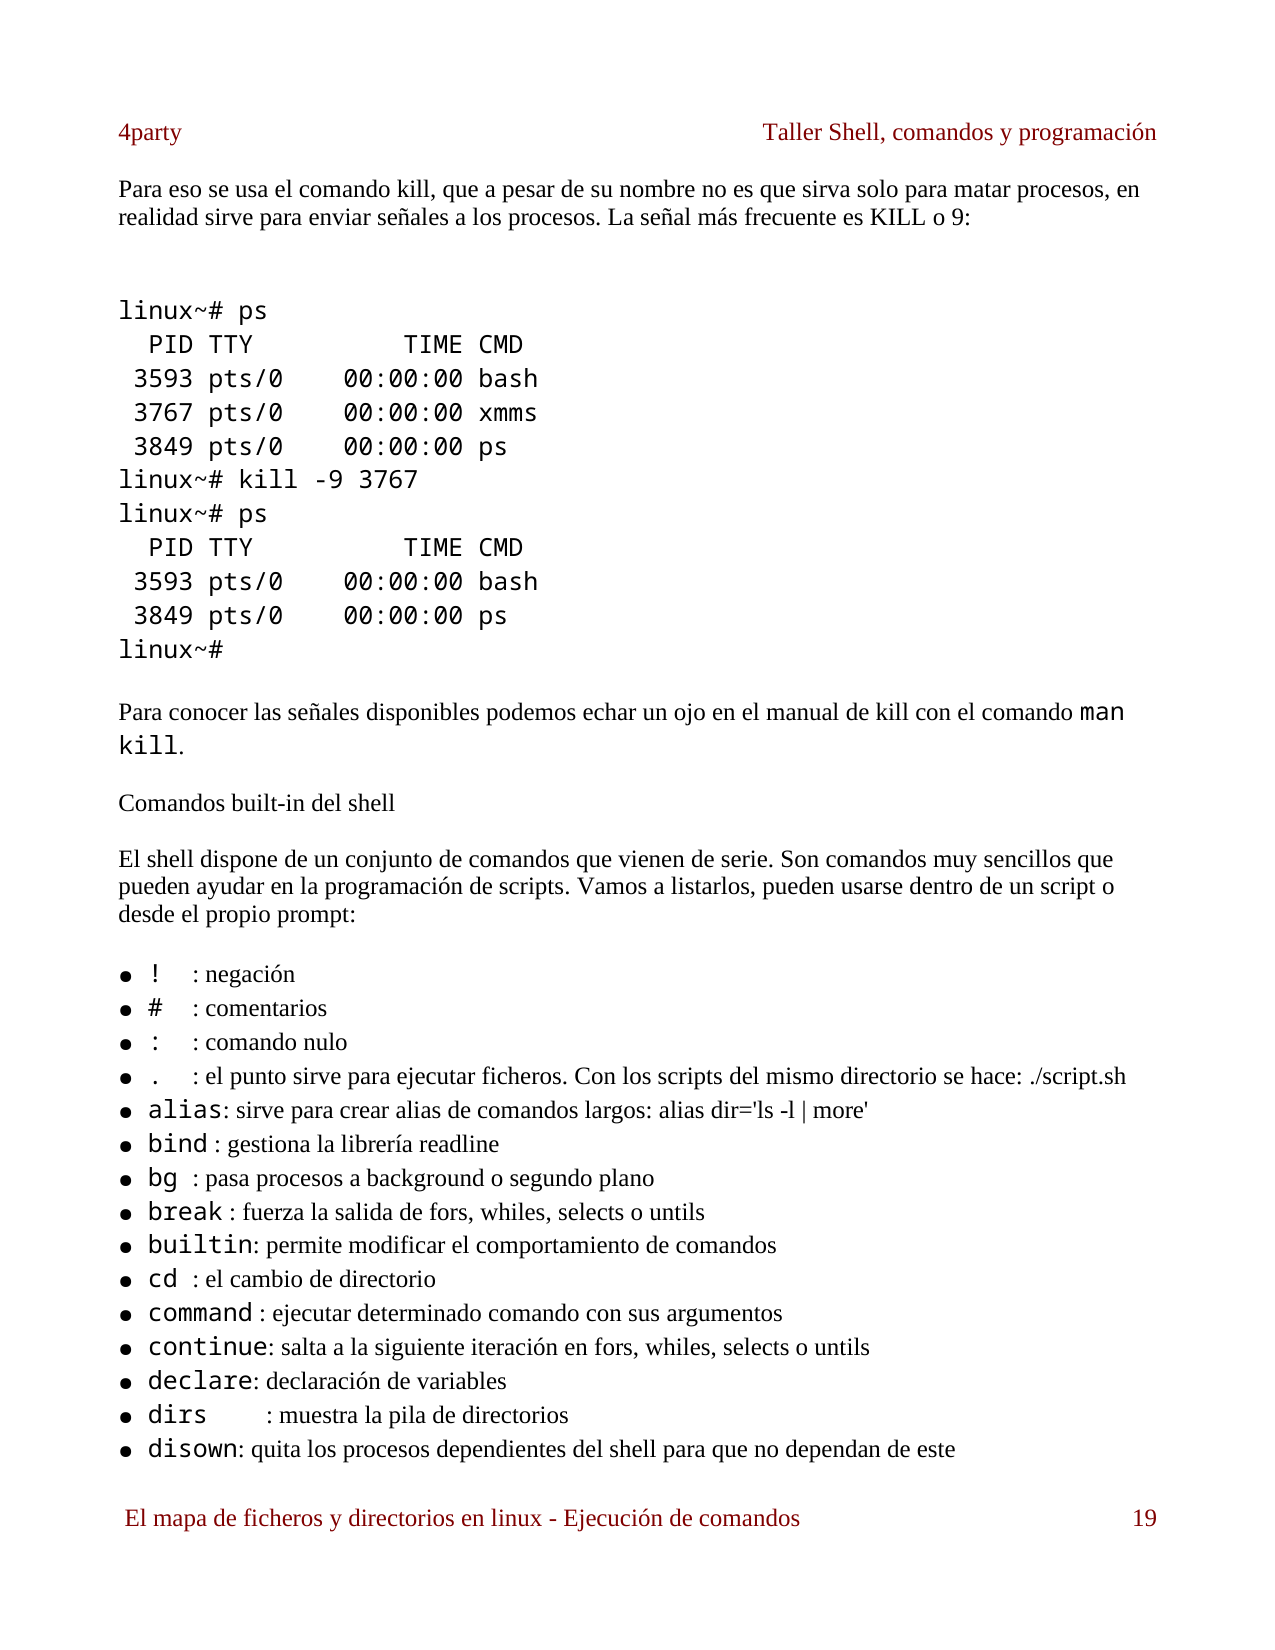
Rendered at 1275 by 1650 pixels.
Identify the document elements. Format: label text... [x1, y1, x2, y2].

text El shell dispone de un conjunto de comandos que vienen de serie. Son comandos muy sencillos que pueden ayudar en la programación de scripts. Vamos a listarlos, pueden usarse dentro de un script o desde el propio prompt: [118, 845, 1157, 928]
list bind : gestiona la librería readline [118, 1125, 1157, 1159]
text linux~# [118, 632, 1157, 666]
text 3593 pts/0 00:00:00 bash [118, 564, 1157, 598]
list . : el punto sirve para ejecutar ficheros. Con los scripts del mismo directorio se hace: ./script.sh [118, 1057, 1157, 1091]
list disown: quita los procesos dependientes del shell para que no dependan de este [118, 1431, 1157, 1465]
list dirs : muestra la pila de directorios [118, 1397, 1157, 1431]
list : : comando nulo [118, 1023, 1157, 1057]
text Comandos built-in del shell [118, 789, 1157, 817]
text 3849 pts/0 00:00:00 ps [118, 428, 1157, 462]
text PID TTY TIME CMD [118, 530, 1157, 564]
text linux~# ps [118, 496, 1157, 530]
text PID TTY TIME CMD [118, 326, 1157, 360]
list break : fuerza la salida de fors, whiles, selects o untils [118, 1193, 1157, 1227]
list cd : el cambio de directorio [118, 1261, 1157, 1295]
list declare: declaración de variables [118, 1363, 1157, 1397]
text linux~# kill -9 3767 [118, 462, 1157, 496]
list ! : negación [118, 956, 1157, 989]
list builtin: permite modificar el comportamiento de comandos [118, 1227, 1157, 1261]
list bg : pasa procesos a background o segundo plano [118, 1159, 1157, 1193]
text 3849 pts/0 00:00:00 ps [118, 598, 1157, 632]
text Para conocer las señales disponibles podemos echar un ojo en el manual de kill con el comando man kill. [118, 694, 1157, 762]
text 3593 pts/0 00:00:00 bash [118, 360, 1157, 394]
list continue: salta a la siguiente iteración en fors, whiles, selects o untils [118, 1329, 1157, 1363]
text linux~# ps [118, 292, 1157, 326]
list # : comentarios [118, 989, 1157, 1023]
text Para eso se usa el comando kill, que a pesar de su nombre no es que sirva solo para matar procesos, en realidad sirve para enviar señales a los procesos. La señal más frecuente es KILL o 9: [118, 175, 1157, 231]
list alias: sirve para crear alias de comandos largos: alias dir='ls -l | more' [118, 1091, 1157, 1125]
text 3767 pts/0 00:00:00 xmms [118, 394, 1157, 428]
list command : ejecutar determinado comando con sus argumentos [118, 1295, 1157, 1329]
